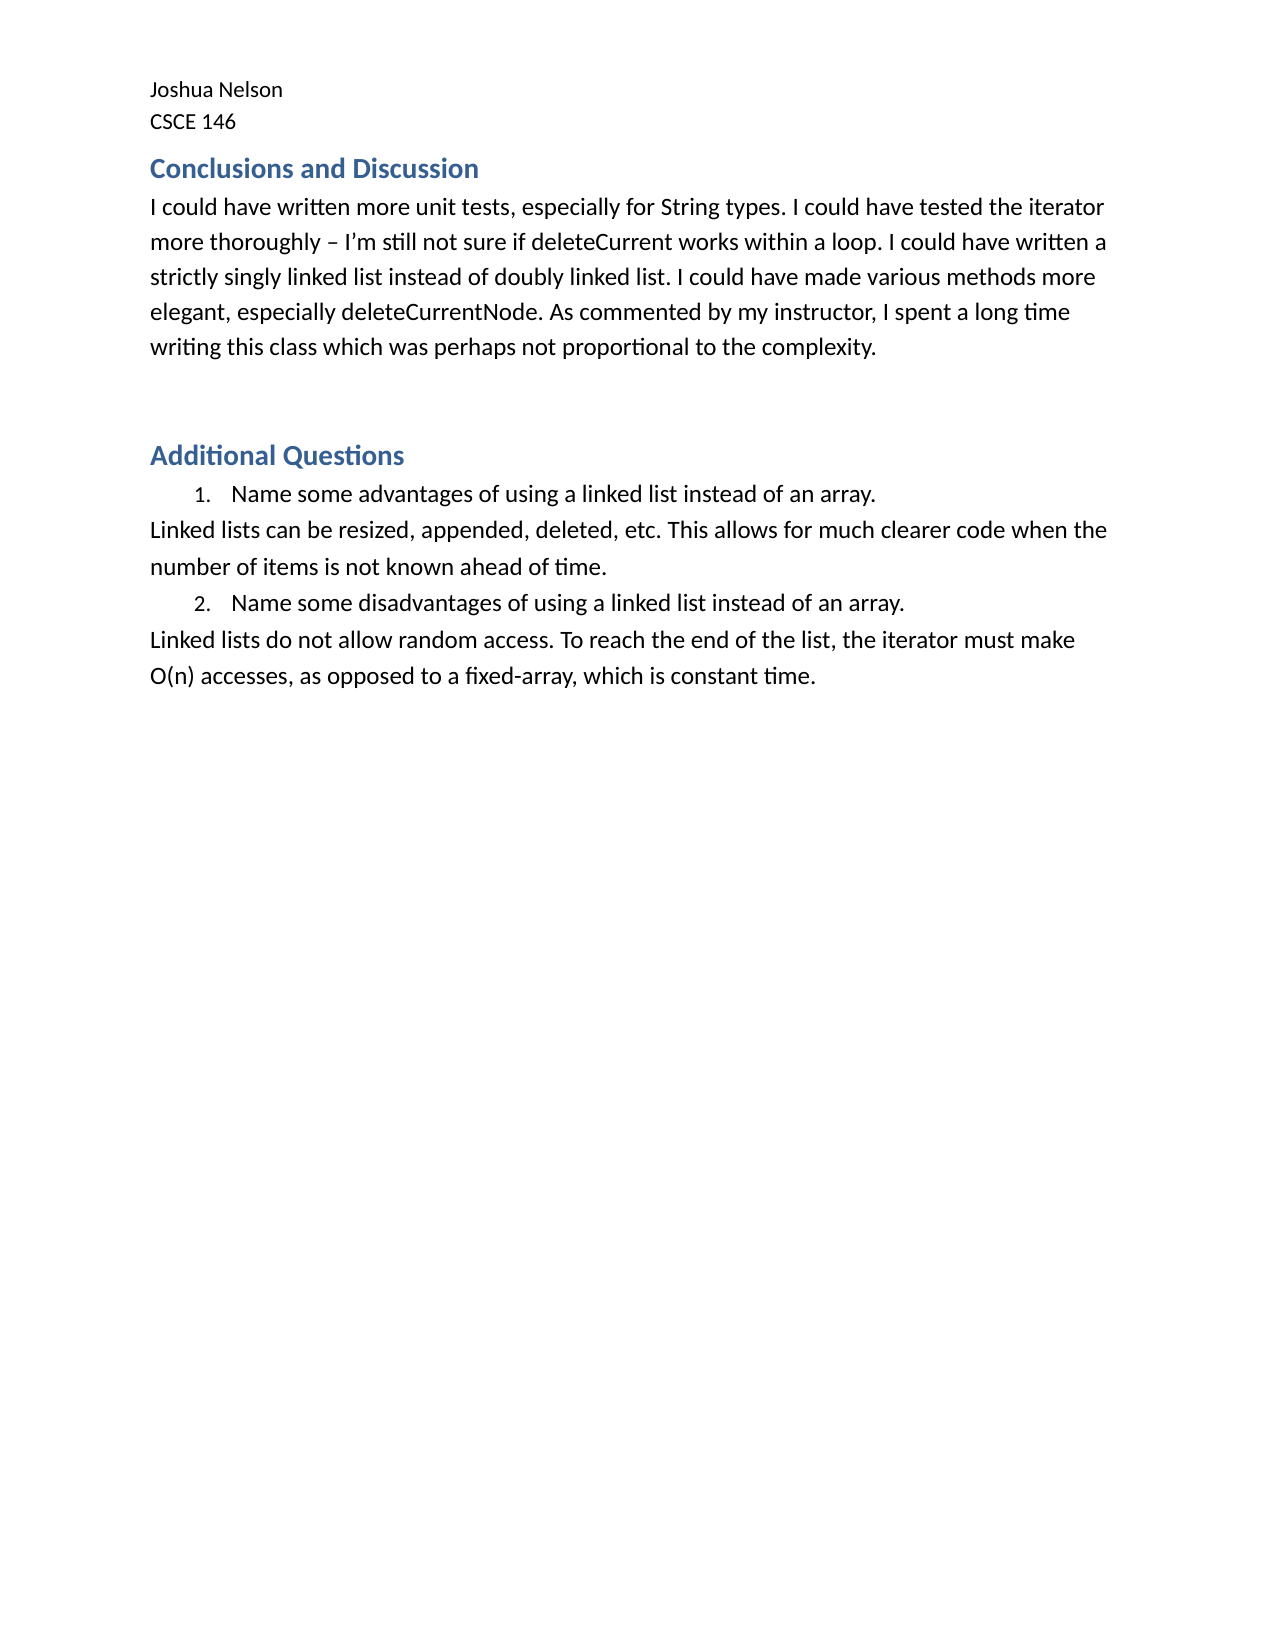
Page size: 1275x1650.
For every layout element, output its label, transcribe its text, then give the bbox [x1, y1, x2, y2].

text Linked lists can be resized, appended, deleted, etc. This allows for much clearer code when the number of items is not known ahead of time. [150, 514, 1125, 581]
subtitle Conclusions and Discussion [150, 150, 1125, 186]
list Name some advantages of using a linked list instead of an array. [194, 478, 1125, 508]
text I could have written more unit tests, especially for String types. I could have tested the iterator more thoroughly – I’m still not sure if deleteCurrent works within a loop. I could have written a strictly singly linked list instead of doubly linked list. I could have made various methods more elegant, especially deleteCurrentNode. As commented by my instructor, I spent a long time writing this class which was perhaps not proportional to the complexity. [150, 191, 1125, 361]
list Name some disadvantages of using a linked list instead of an array. [194, 587, 1125, 618]
subtitle Additional Questions [150, 437, 1125, 472]
text Linked lists do not allow random access. To reach the end of the list, the iterator must make O(n) accesses, as opposed to a fixed-array, which is constant time. [150, 624, 1125, 691]
